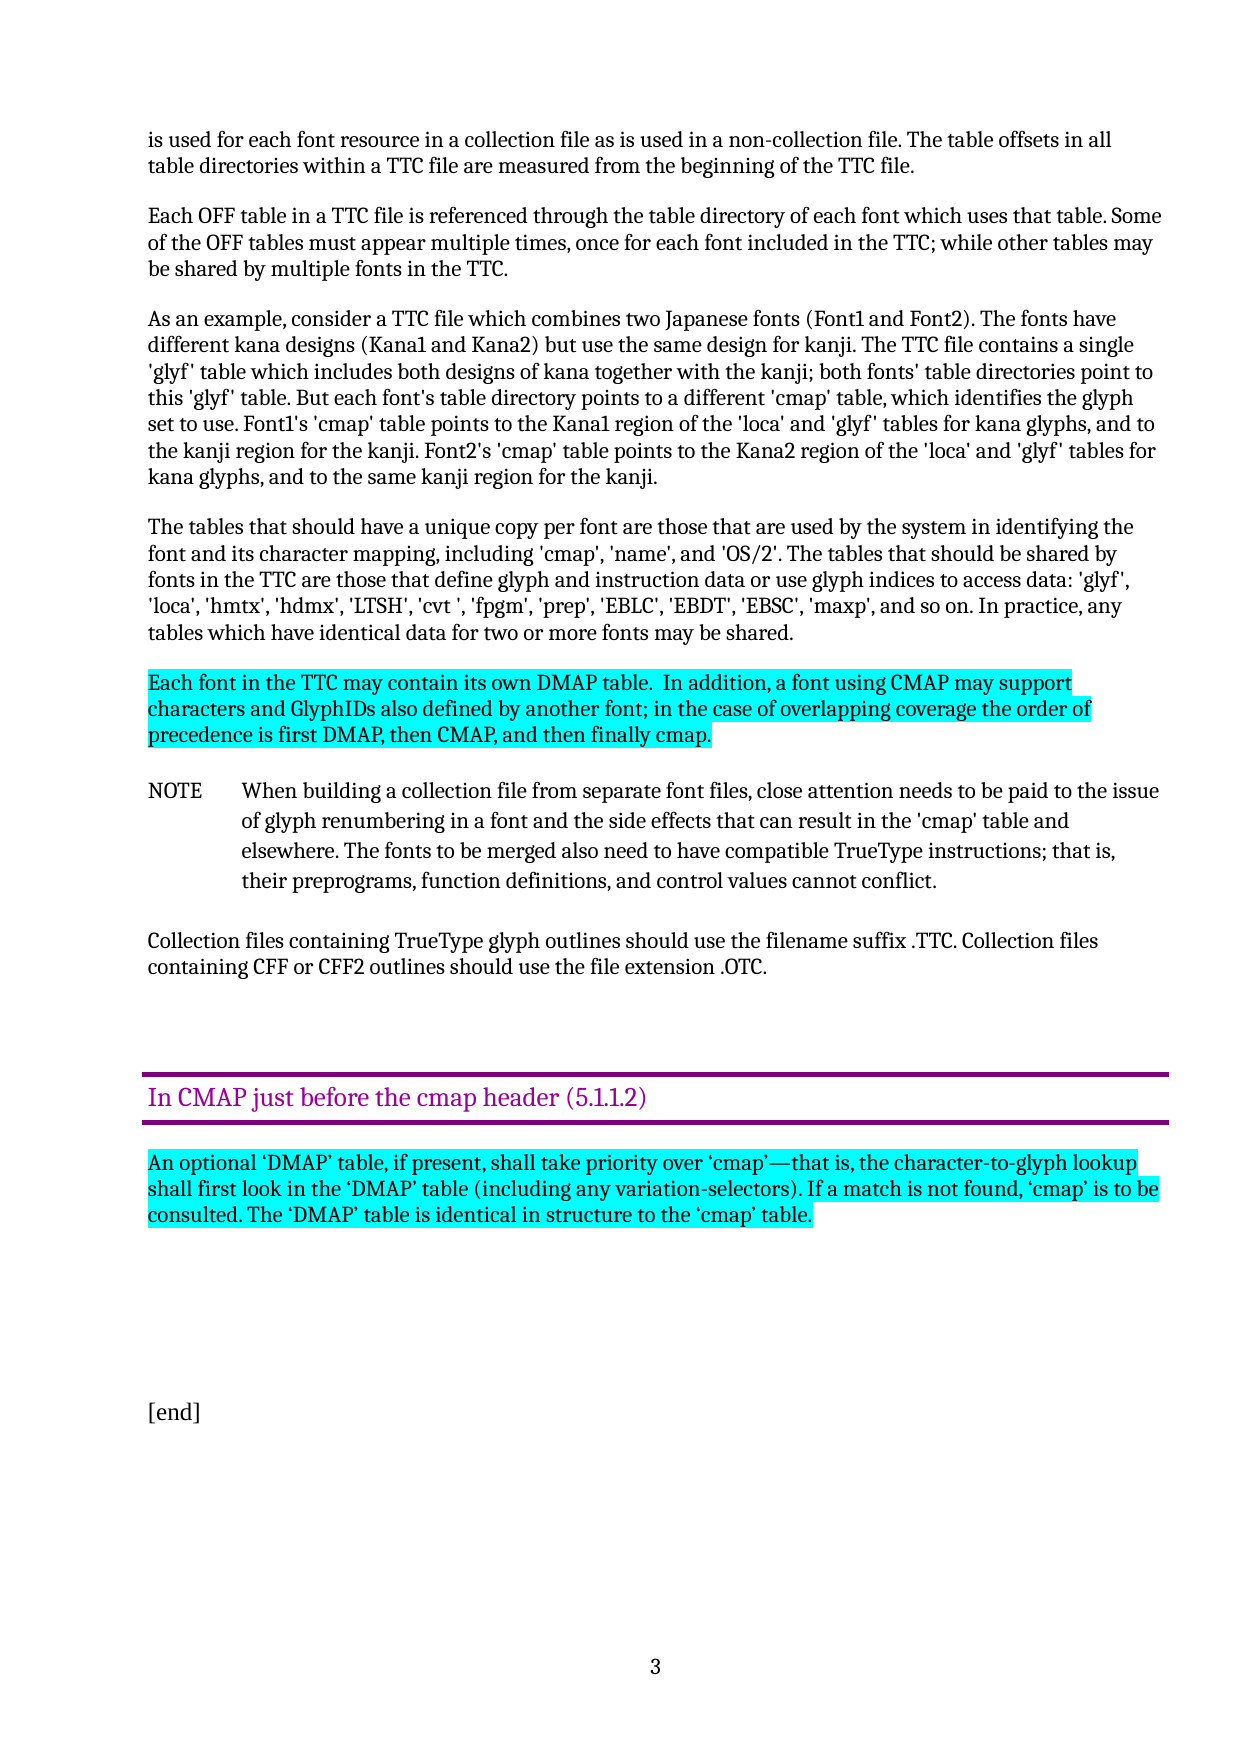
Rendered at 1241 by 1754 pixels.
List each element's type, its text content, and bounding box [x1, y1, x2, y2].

text Each font in the TTC may contain its own DMAP table. In addition, a font using CMAP may support characters and GlyphIDs also defined by another font; in the case of overlapping coverage the order of precedence is first DMAP, then CMAP, and then finally cmap. [148, 669, 1163, 748]
text In CMAP just before the cmap header (5.1.1.2) [142, 1077, 1169, 1120]
text The tables that should have a unique copy per font are those that are used by the system in identifying the font and its character mapping, including 'cmap', 'name', and 'OS/2'. The tables that should be shared by fonts in the TTC are those that define glyph and instruction data or use glyph indices to access data: 'glyf', 'loca', 'hmtx', 'hdmx', 'LTSH', 'cvt ', 'fpgm', 'prep', 'EBLC', 'EBDT', 'EBSC', 'maxp', and so on. In practice, any tables which have identical data for two or more fonts may be shared. [148, 514, 1163, 646]
text [end] [148, 1397, 1163, 1426]
text As an example, consider a TTC file which combines two Japanese fonts (Font1 and Font2). The fonts have different kana designs (Kana1 and Kana2) but use the same design for kanji. The TTC file contains a single 'glyf' table which includes both designs of kana together with the kanji; both fonts' table directories point to this 'glyf' table. But each font's table directory points to a different 'cmap' table, which identifies the glyph set to use. Font1's 'cmap' table points to the Kana1 region of the 'loca' and 'glyf' tables for kana glyphs, and to the kanji region for the kanji. Font2's 'cmap' table points to the Kana2 region of the 'loca' and 'glyf' tables for kana glyphs, and to the same kanji region for the kanji. [148, 306, 1163, 490]
text Each OFF table in a TTC file is referenced through the table directory of each font which uses that table. Some of the OFF tables must appear multiple times, once for each font included in the TTC; while other tables may be shared by multiple fonts in the TTC. [148, 203, 1163, 282]
text An optional ‘DMAP’ table, if present, shall take priority over ‘cmap’—that is, the character-to-glyph lookup shall first look in the ‘DMAP’ table (including any variation-selectors). If a match is not found, ‘cmap’ is to be consulted. The ‘DMAP’ table is identical in structure to the ‘cmap’ table. [148, 1149, 1163, 1228]
text NOTE When building a collection file from separate font files, close attention needs to be paid to the issue of glyph renumbering in a font and the side effects that can result in the 'cmap' table and elsewhere. The fonts to be merged also need to have compatible TrueType instructions; that is, their preprograms, function definitions, and control values cannot conflict. [148, 778, 1163, 894]
text is used for each font resource in a collection file as is used in a non-collection file. The table offsets in all table directories within a TTC file are measured from the beginning of the TTC file. [148, 127, 1163, 179]
text Collection files containing TrueType glyph outlines should use the filename suffix .TTC. Collection files containing CFF or CFF2 outlines should use the file extension .OTC. [148, 928, 1163, 980]
